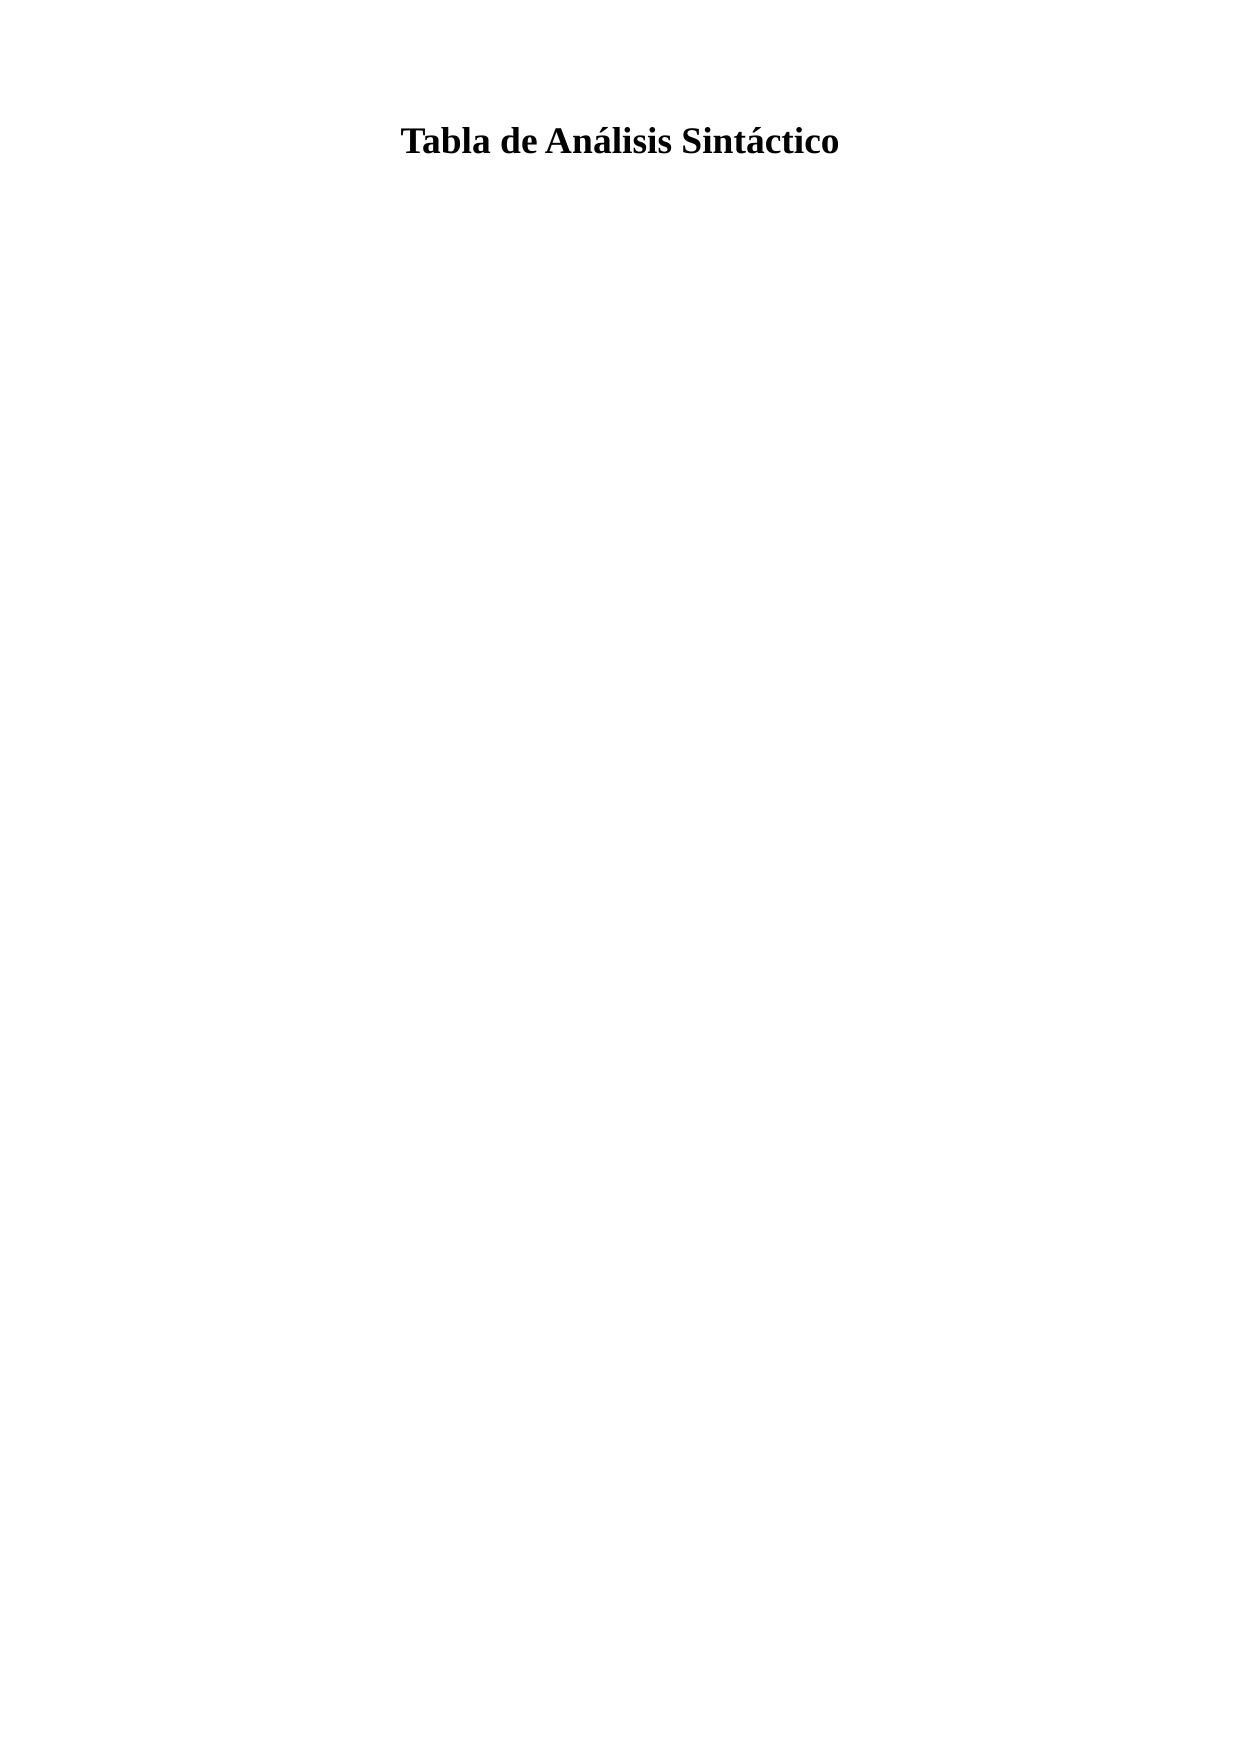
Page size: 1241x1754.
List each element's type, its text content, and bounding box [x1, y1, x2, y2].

text Tabla de Análisis Sintáctico [118, 118, 1122, 161]
